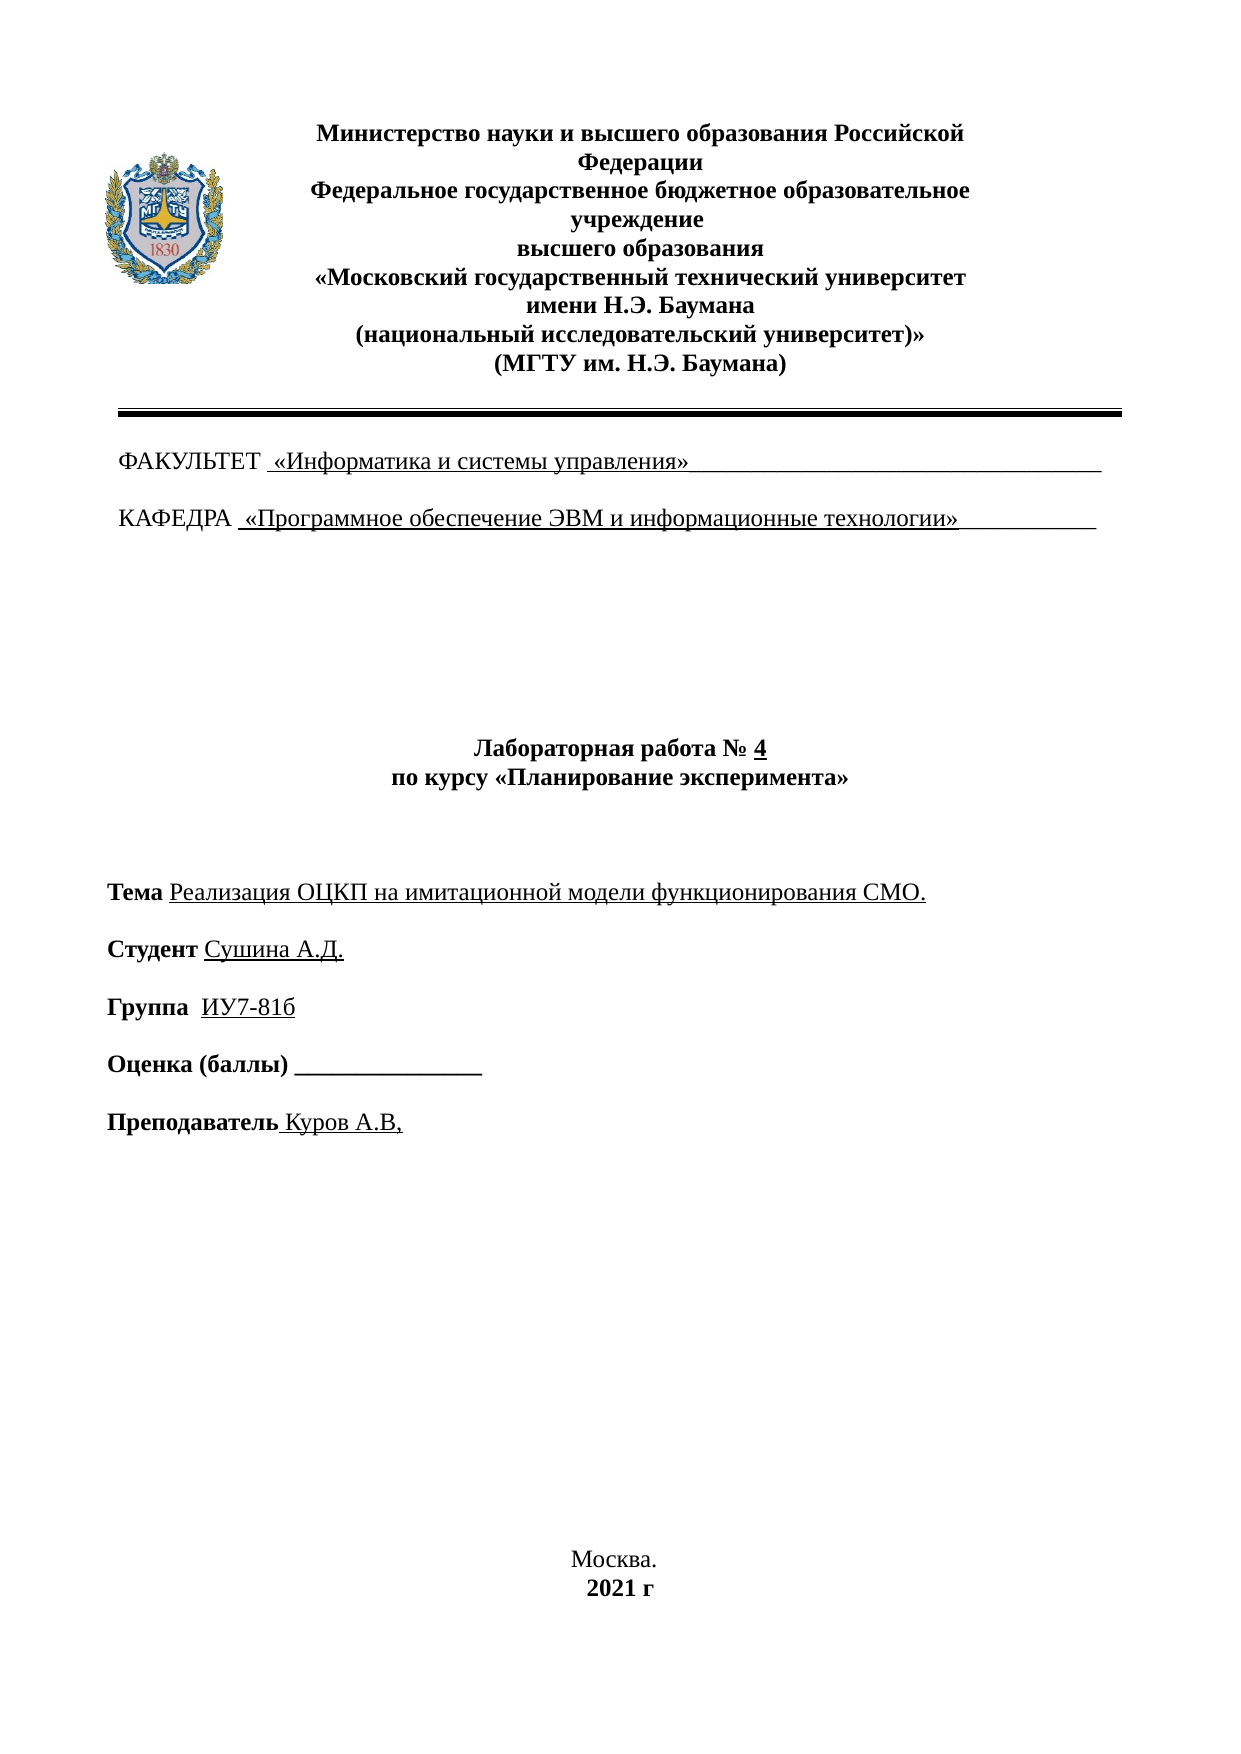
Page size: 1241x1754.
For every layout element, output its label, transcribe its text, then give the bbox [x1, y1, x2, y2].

table_header [1052, 848, 1092, 1314]
text по курсу «Планирование эксперимента» [118, 762, 1122, 791]
picture [104, 152, 225, 289]
table_header [96, 118, 240, 377]
text КАФЕДРА «Программное обеспечение ЭВМ и информационные технологии»___________ [118, 503, 1122, 532]
text ФАКУЛЬТЕТ «Информатика и системы управления»_________________________________ [118, 446, 1122, 474]
text 2021 г [118, 1573, 1122, 1602]
table_header Министерство науки и высшего образования Российской Федерации Федеральное государственное бюджетное образовательное учреждение высшего образования «Московский государственный технический университет имени Н.Э. Баумана (национальный исследовательский университет)» (МГТУ им. Н.Э. Баумана) [240, 118, 1040, 377]
text Москва. [118, 1544, 1122, 1573]
text Лабораторная работа № 4 [118, 733, 1122, 762]
table_header Тема Реализация ОЦКП на имитационной модели функционирования СМО. Студент Сушина А.Д. Группа ИУ7-81б Оценка (баллы) _______________ Преподаватель Куров А.В, [96, 848, 1052, 1314]
